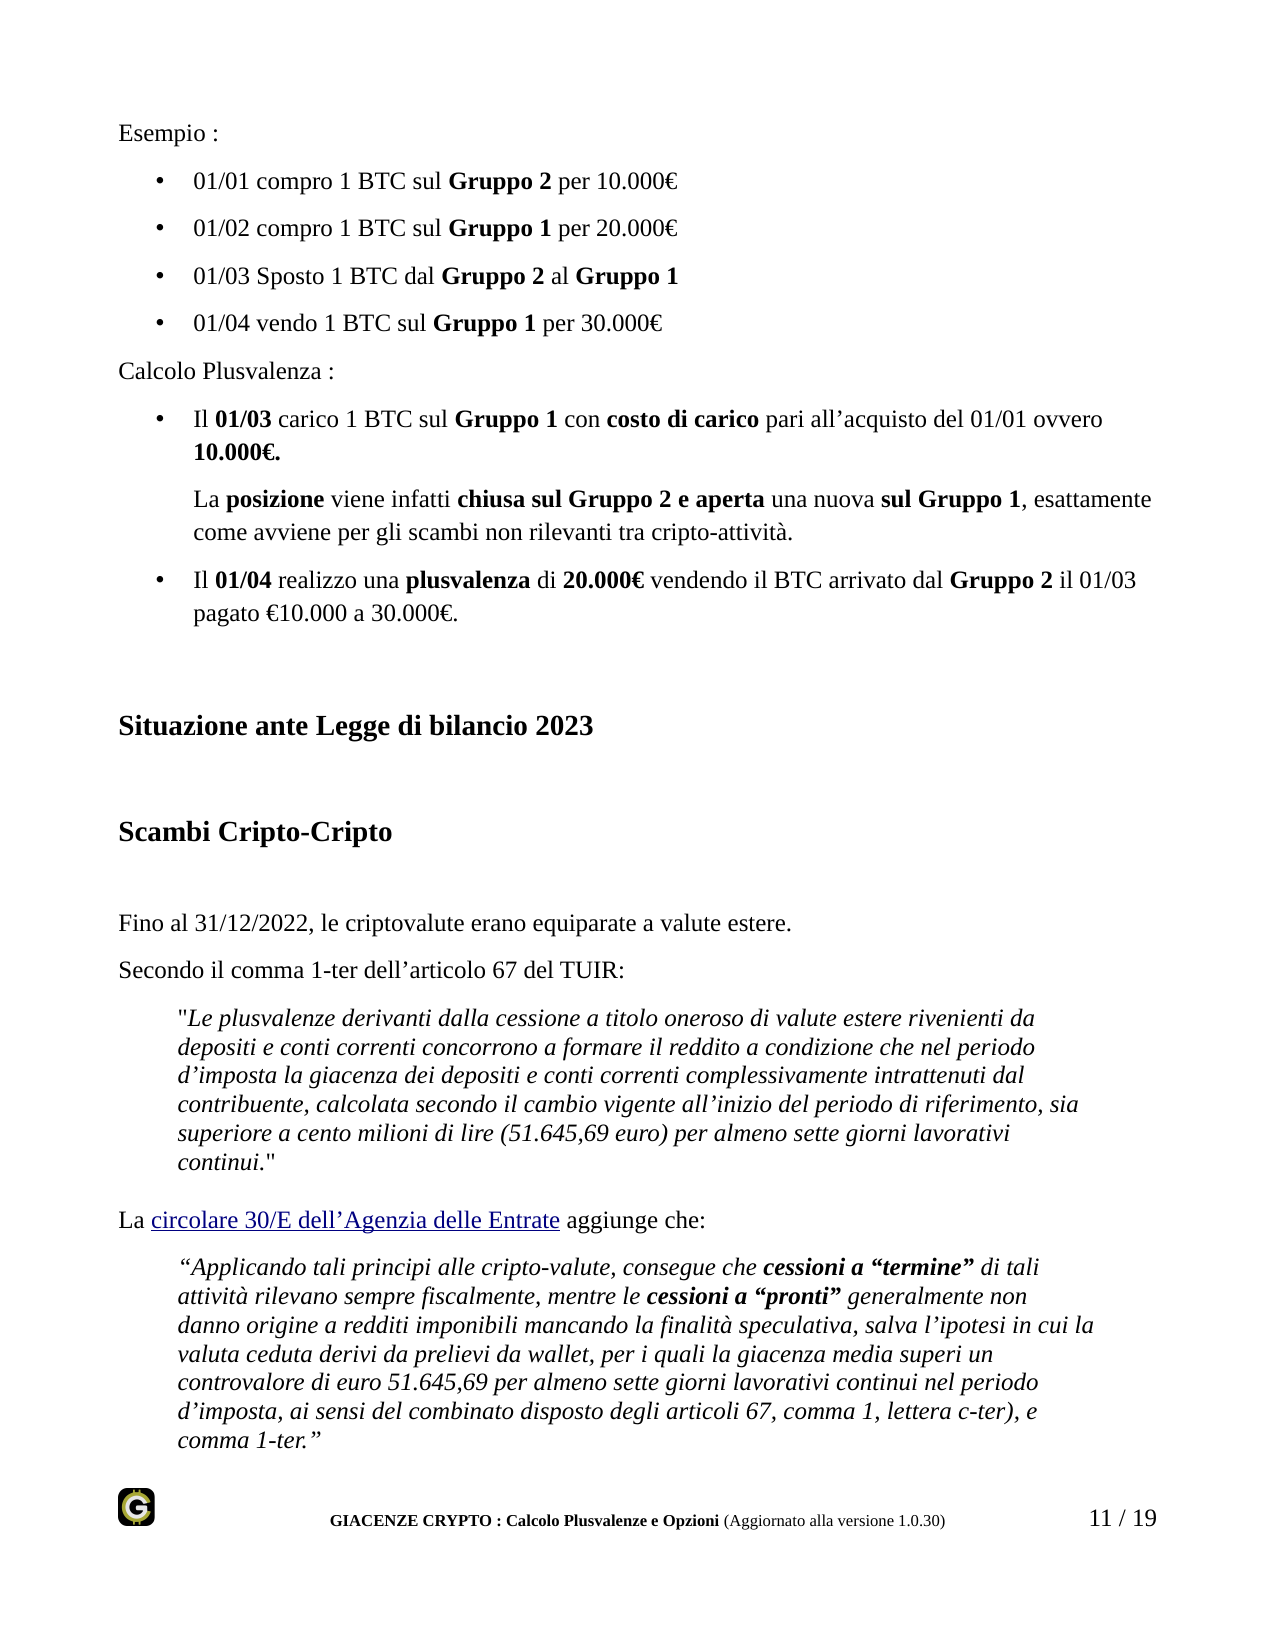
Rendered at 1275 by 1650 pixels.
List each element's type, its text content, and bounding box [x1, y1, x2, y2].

subtitle Situazione ante Legge di bilancio 2023 [118, 708, 1157, 741]
subtitle Scambi Cripto-Cripto [118, 814, 1157, 847]
picture [118, 1488, 155, 1526]
text Secondo il comma 1-ter dell’articolo 67 del TUIR: [118, 955, 1157, 984]
list Il 01/04 realizzo una plusvalenza di 20.000€ vendendo il BTC arrivato dal Gruppo 2 il 01/03 pagato €10.000 a 30.000€. [156, 565, 1157, 627]
list Il 01/03 carico 1 BTC sul Gruppo 1 con costo di carico pari all’acquisto del 01/01 ovvero 10.000€. [156, 404, 1157, 466]
list 01/02 compro 1 BTC sul Gruppo 1 per 20.000€ [156, 213, 1157, 242]
text "Le plusvalenze derivanti dalla cessione a titolo oneroso di valute estere rivenienti da depositi e conti correnti concorrono a formare il reddito a condizione che nel periodo d’imposta la giacenza dei depositi e conti correnti complessivamente intrattenuti dal contribuente, calcolata secondo il cambio vigente all’inizio del periodo di riferimento, sia superiore a cento milioni di lire (51.645,69 euro) per almeno sette giorni lavorativi continui." [177, 1003, 1098, 1175]
list 01/01 compro 1 BTC sul Gruppo 2 per 10.000€ [156, 166, 1157, 194]
text Esempio : [118, 118, 1157, 147]
text Calcolo Plusvalenza : [118, 356, 1157, 385]
text “Applicando tali principi alle cripto-valute, consegue che cessioni a “termine” di tali attività rilevano sempre fiscalmente, mentre le cessioni a “pronti” generalmente non danno origine a redditi imponibili mancando la finalità speculativa, salva l’ipotesi in cui la valuta ceduta derivi da prelievi da wallet, per i quali la giacenza media superi un controvalore di euro 51.645,69 per almeno sette giorni lavorativi continui nel periodo d’imposta, ai sensi del combinato disposto degli articoli 67, comma 1, lettera c-ter), e comma 1-ter.” [177, 1252, 1098, 1454]
text La circolare 30/E dell’Agenzia delle Entrate aggiunge che: [118, 1205, 1157, 1233]
text Fino al 31/12/2022, le criptovalute erano equiparate a valute estere. [118, 908, 1157, 936]
list 01/04 vendo 1 BTC sul Gruppo 1 per 30.000€ [156, 308, 1157, 337]
list La posizione viene infatti chiusa sul Gruppo 2 e aperta una nuova sul Gruppo 1, esattamente come avviene per gli scambi non rilevanti tra cripto-attività. [156, 484, 1157, 546]
list 01/03 Sposto 1 BTC dal Gruppo 2 al Gruppo 1 [156, 261, 1157, 290]
